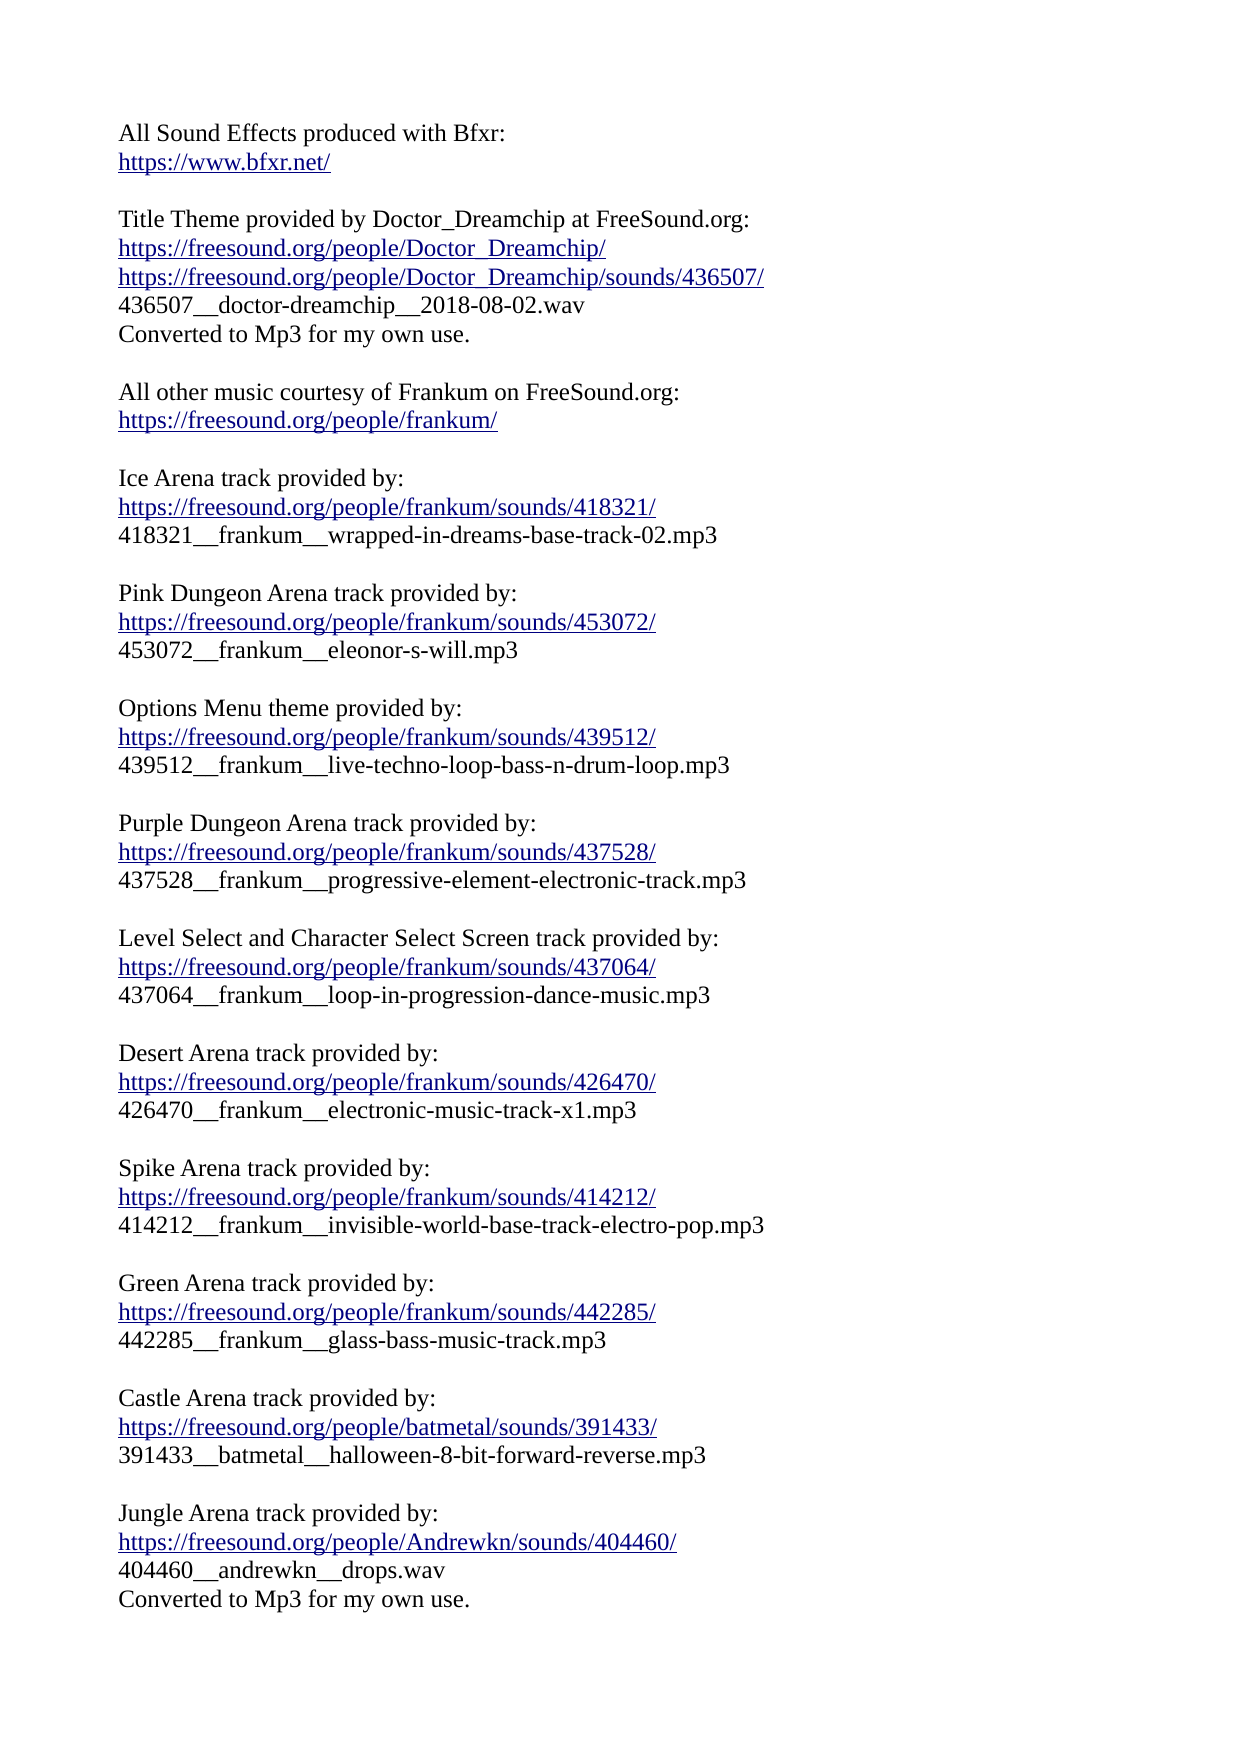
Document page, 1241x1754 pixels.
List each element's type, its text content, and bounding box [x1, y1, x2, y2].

text Spike Arena track provided by: [118, 1153, 1122, 1182]
text https://freesound.org/people/Doctor_Dreamchip/ [118, 233, 1122, 262]
text https://freesound.org/people/frankum/sounds/437064/ [118, 952, 1122, 981]
text 404460__andrewkn__drops.wav [118, 1556, 1122, 1584]
text Jungle Arena track provided by: [118, 1498, 1122, 1527]
text https://freesound.org/people/frankum/sounds/439512/ [118, 722, 1122, 751]
text https://freesound.org/people/frankum/sounds/442285/ [118, 1297, 1122, 1326]
text Green Arena track provided by: [118, 1268, 1122, 1297]
text Ice Arena track provided by: https://freesound.org/people/frankum/sounds/418321/ [118, 463, 1122, 521]
text 436507__doctor-dreamchip__2018-08-02.wav [118, 291, 1122, 319]
text Converted to Mp3 for my own use. [118, 1584, 1122, 1613]
text https://freesound.org/people/frankum/sounds/453072/ [118, 607, 1122, 636]
text https://freesound.org/people/frankum/sounds/426470/ [118, 1067, 1122, 1096]
text https://freesound.org/people/batmetal/sounds/391433/ [118, 1412, 1122, 1441]
text All Sound Effects produced with Bfxr: https://www.bfxr.net/ [118, 118, 1122, 176]
text Level Select and Character Select Screen track provided by: [118, 923, 1122, 952]
text Options Menu theme provided by: [118, 693, 1122, 722]
text https://freesound.org/people/frankum/sounds/437528/ [118, 837, 1122, 866]
text https://freesound.org/people/Doctor_Dreamchip/sounds/436507/ [118, 262, 1122, 291]
text All other music courtesy of Frankum on FreeSound.org: [118, 377, 1122, 406]
text Converted to Mp3 for my own use. [118, 319, 1122, 348]
text https://freesound.org/people/frankum/ [118, 406, 1122, 434]
text 437528__frankum__progressive-element-electronic-track.mp3 [118, 866, 1122, 894]
text Title Theme provided by Doctor_Dreamchip at FreeSound.org: [118, 204, 1122, 233]
text Pink Dungeon Arena track provided by: [118, 578, 1122, 607]
text Desert Arena track provided by: [118, 1038, 1122, 1067]
text 418321__frankum__wrapped-in-dreams-base-track-02.mp3 [118, 521, 1122, 549]
text 439512__frankum__live-techno-loop-bass-n-drum-loop.mp3 [118, 751, 1122, 779]
text 391433__batmetal__halloween-8-bit-forward-reverse.mp3 [118, 1441, 1122, 1469]
text 453072__frankum__eleonor-s-will.mp3 [118, 636, 1122, 664]
text Purple Dungeon Arena track provided by: [118, 808, 1122, 837]
text 437064__frankum__loop-in-progression-dance-music.mp3 [118, 981, 1122, 1009]
text 426470__frankum__electronic-music-track-x1.mp3 [118, 1096, 1122, 1124]
text 442285__frankum__glass-bass-music-track.mp3 [118, 1326, 1122, 1354]
text https://freesound.org/people/Andrewkn/sounds/404460/ [118, 1527, 1122, 1556]
text https://freesound.org/people/frankum/sounds/414212/ [118, 1182, 1122, 1211]
text Castle Arena track provided by: [118, 1383, 1122, 1412]
text 414212__frankum__invisible-world-base-track-electro-pop.mp3 [118, 1211, 1122, 1239]
